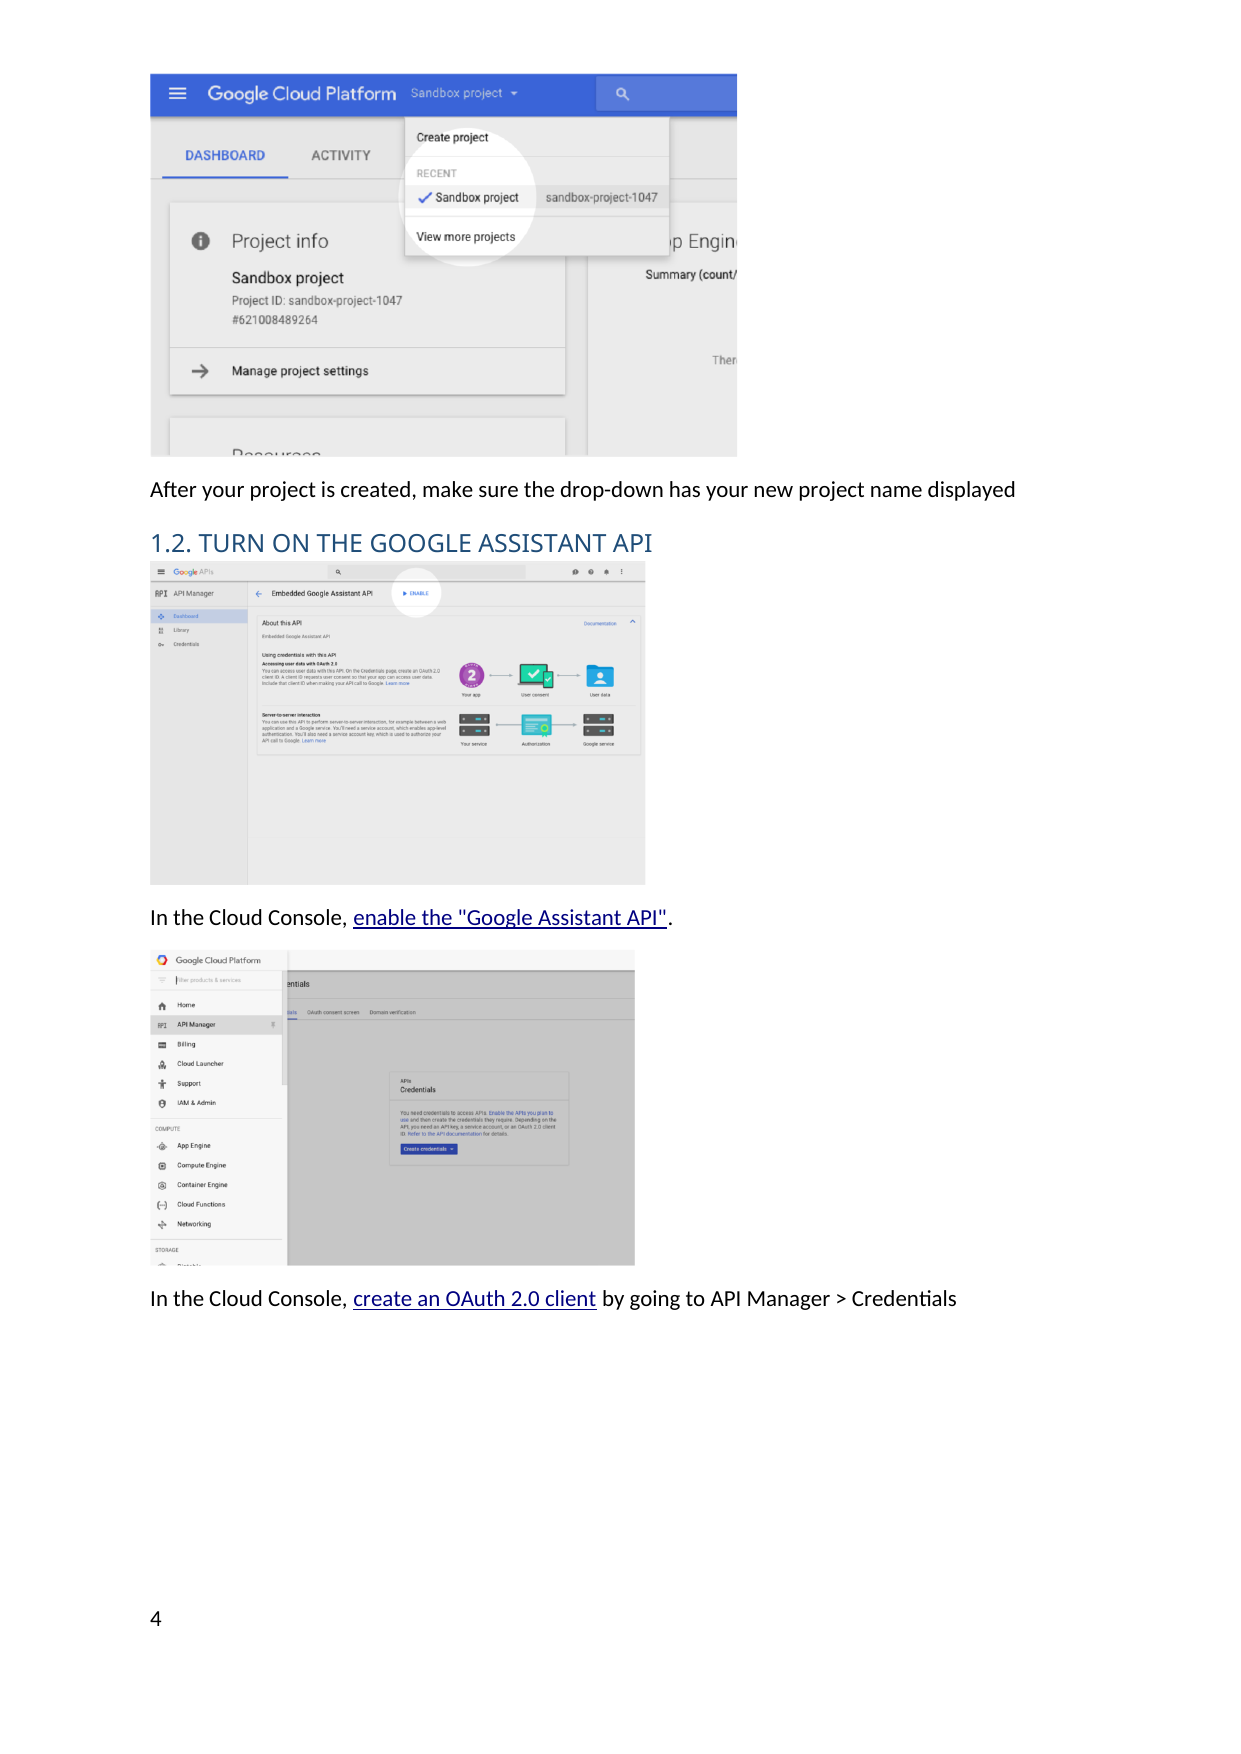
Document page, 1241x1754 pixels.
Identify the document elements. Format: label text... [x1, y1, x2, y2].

text After your project is created, make sure the drop-down has your new project name displayed [150, 475, 1090, 503]
text In the Cloud Console, create an OAuth 2.0 client by going to API Manager > Credentials [150, 1284, 1090, 1313]
subtitle 1.2. TURN ON THE GOOGLE ASSISTANT API [150, 525, 1090, 559]
text In the Cloud Console, enable the "Google Assistant API". [150, 903, 1090, 931]
